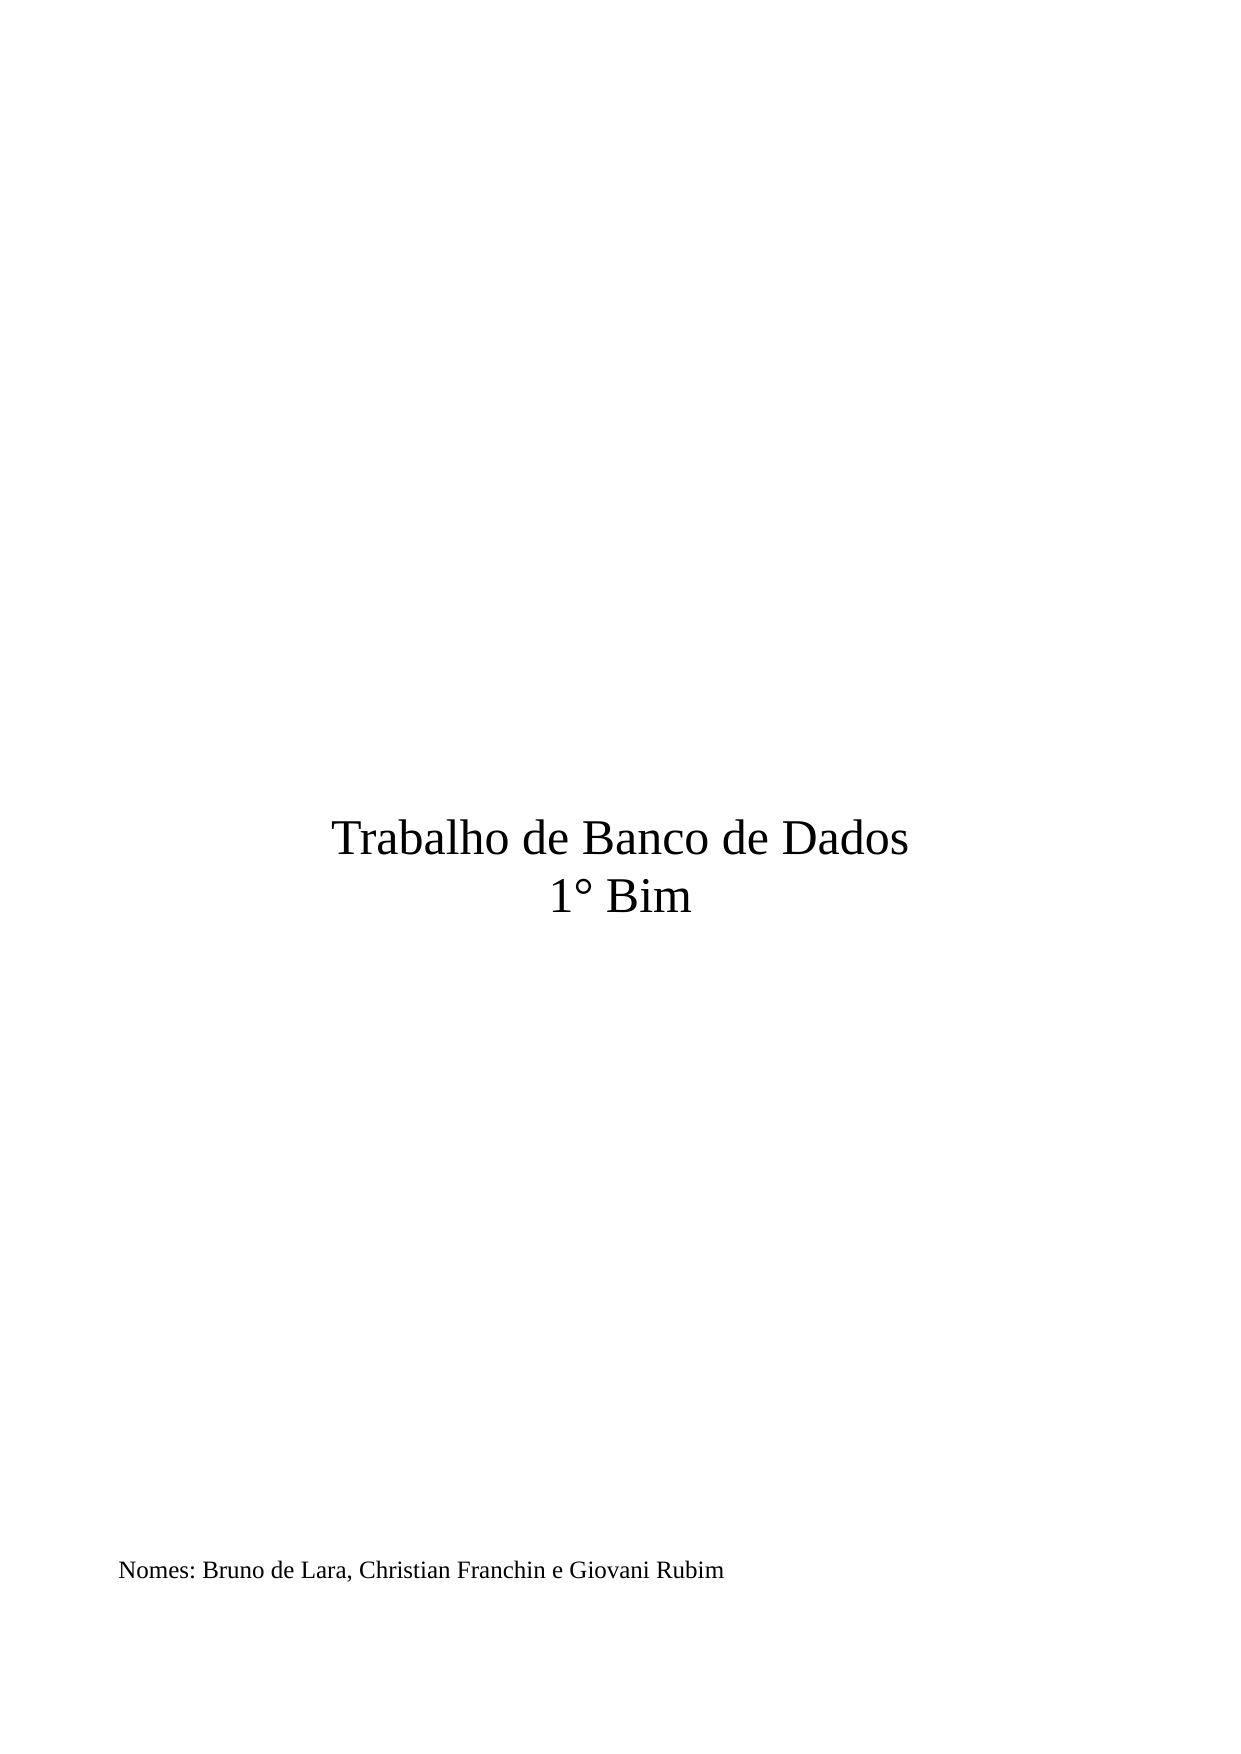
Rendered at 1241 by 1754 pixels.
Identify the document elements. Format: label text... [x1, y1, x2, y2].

text Nomes: Bruno de Lara, Christian Franchin e Giovani Rubim [118, 1556, 1122, 1584]
text 1° Bim [118, 866, 1122, 923]
text Trabalho de Banco de Dados [118, 808, 1122, 866]
